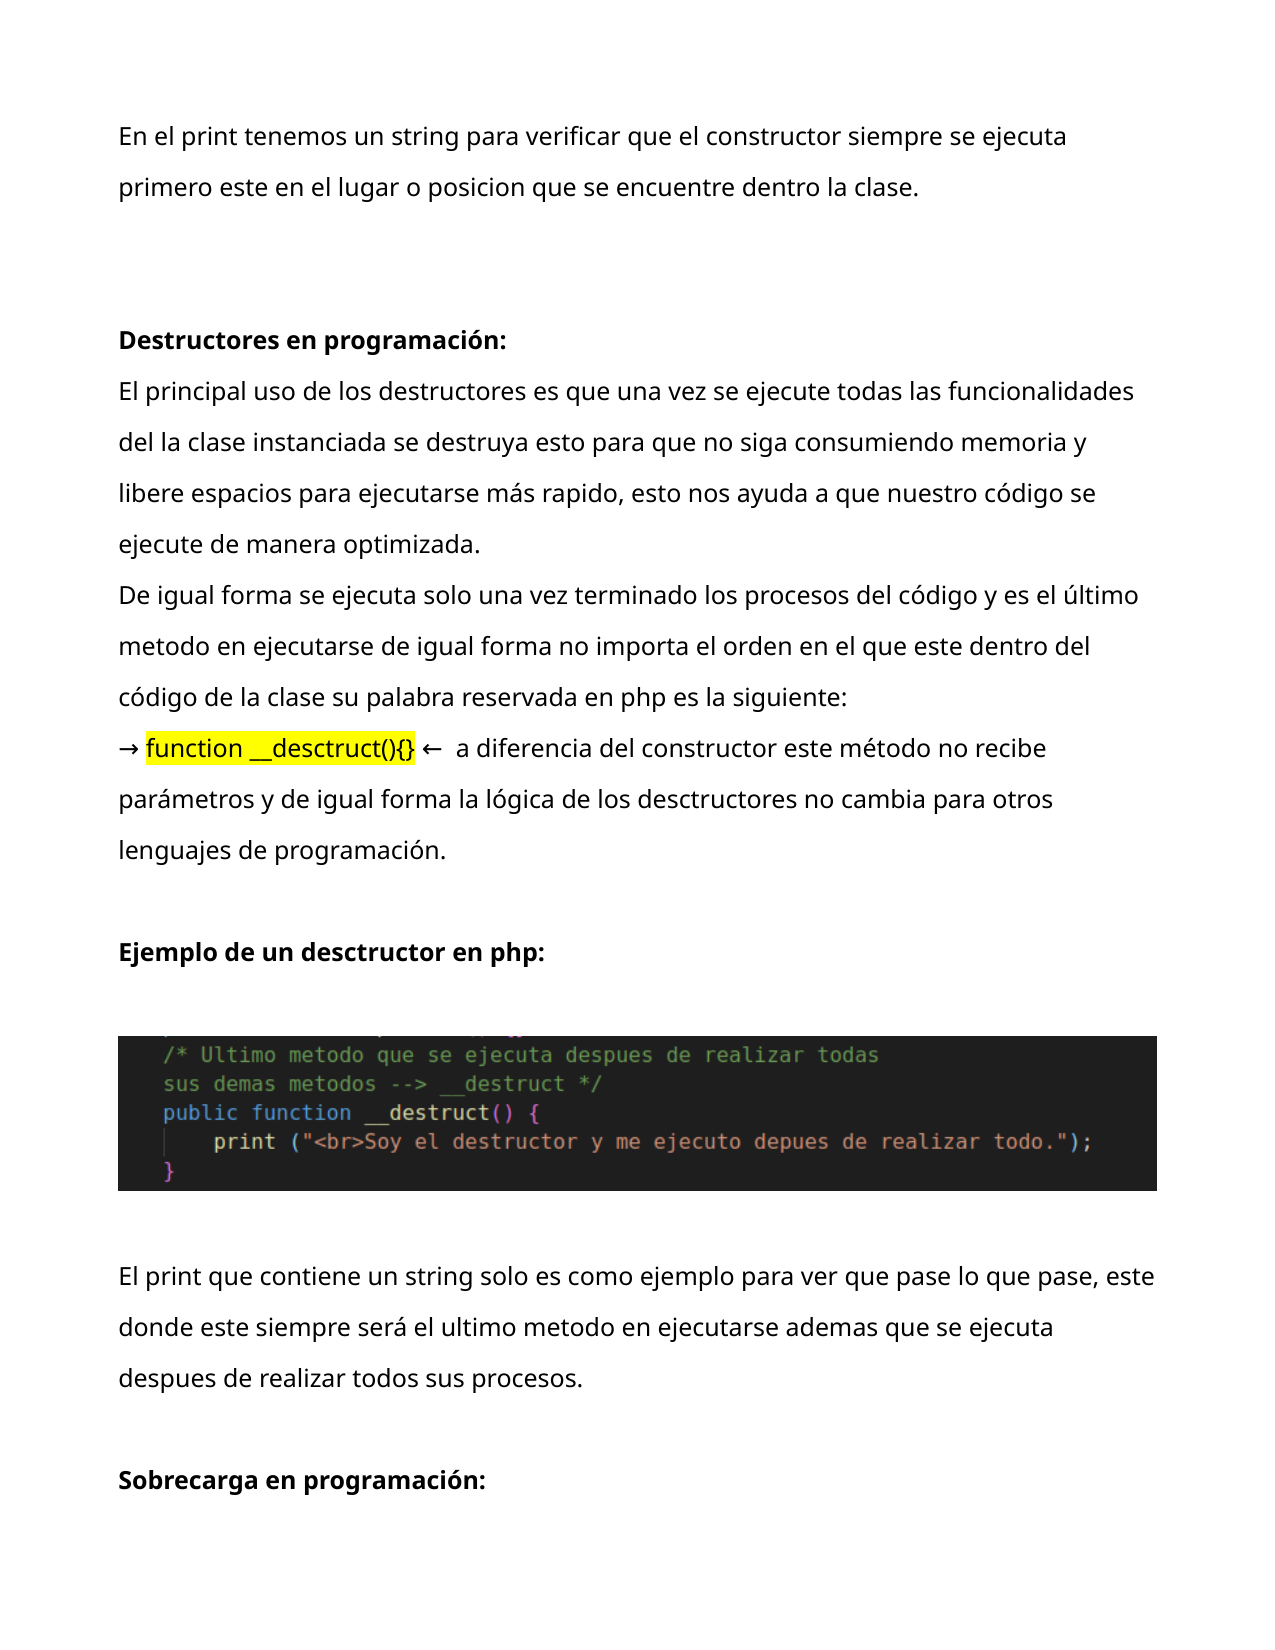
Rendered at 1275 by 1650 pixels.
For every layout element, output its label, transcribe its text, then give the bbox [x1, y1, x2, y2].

text De igual forma se ejecuta solo una vez terminado los procesos del código y es el último metodo en ejecutarse de igual forma no importa el orden en el que este dentro del código de la clase su palabra reservada en php es la siguiente: [118, 577, 1157, 714]
text Sobrecarga en programación: [118, 1463, 1157, 1497]
text En el print tenemos un string para verificar que el constructor siempre se ejecuta primero este en el lugar o posicion que se encuentre dentro la clase. [118, 118, 1157, 203]
text El principal uso de los destructores es que una vez se ejecute todas las funcionalidades del la clase instanciada se destruya esto para que no siga consumiendo memoria y libere espacios para ejecutarse más rapido, esto nos ayuda a que nuestro código se ejecute de manera optimizada. [118, 373, 1157, 561]
text Ejemplo de un desctructor en php: [118, 935, 1157, 969]
text → function __desctruct(){} ← a diferencia del constructor este método no recibe parámetros y de igual forma la lógica de los desctructores no cambia para otros lenguajes de programación. [118, 731, 1157, 867]
text El print que contiene un string solo es como ejemplo para ver que pase lo que pase, este donde este siempre será el ultimo metodo en ejecutarse ademas que se ejecuta despues de realizar todos sus procesos. [118, 1259, 1157, 1395]
picture [118, 1036, 1157, 1191]
text Destructores en programación: [118, 322, 1157, 356]
